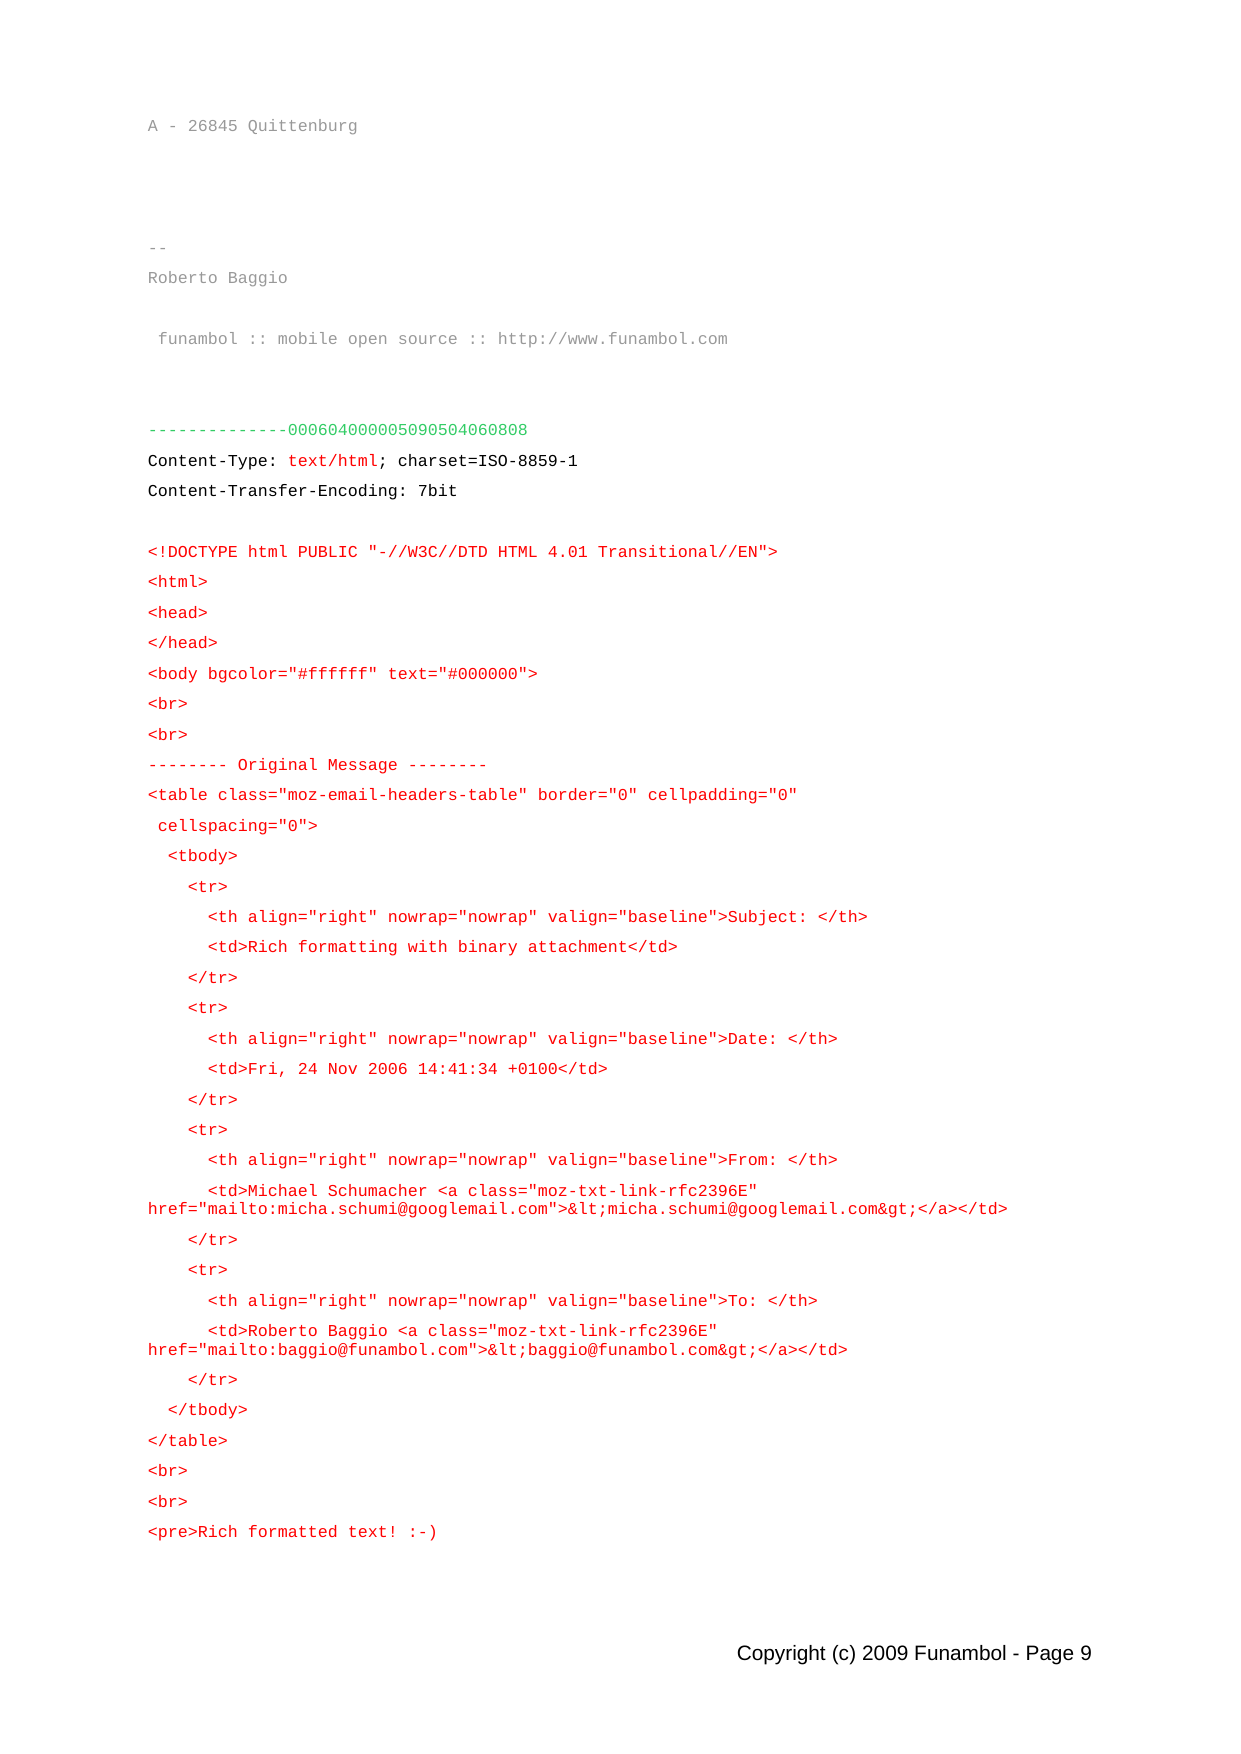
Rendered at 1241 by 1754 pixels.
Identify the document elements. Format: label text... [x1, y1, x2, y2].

text <body bgcolor="#ffffff" text="#000000"> [148, 666, 1093, 684]
text </tr> [148, 970, 1093, 988]
text </tbody> [148, 1402, 1093, 1421]
text <tr> [148, 1122, 1093, 1140]
text <html> [148, 574, 1093, 593]
text <!DOCTYPE html PUBLIC "-//W3C//DTD HTML 4.01 Transitional//EN"> [148, 544, 1093, 562]
text <td>Roberto Baggio <a class="moz-txt-link-rfc2396E" href="mailto:baggio@funambol.com">&lt;baggio@funambol.com&gt;</a></td> [148, 1323, 1093, 1360]
text <th align="right" nowrap="nowrap" valign="baseline">Date: </th> [148, 1031, 1093, 1049]
text <tr> [148, 878, 1093, 897]
text </head> [148, 635, 1093, 654]
text <table class="moz-email-headers-table" border="0" cellpadding="0" [148, 787, 1093, 806]
text -------- Original Message -------- [148, 757, 1093, 775]
text <pre>Rich formatted text! :-) [148, 1524, 1093, 1542]
text <br> [148, 696, 1093, 714]
text Roberto Baggio [148, 270, 1093, 289]
text <tr> [148, 1000, 1093, 1019]
text <tbody> [148, 848, 1093, 867]
text </table> [148, 1433, 1093, 1451]
text </tr> [148, 1372, 1093, 1390]
text <th align="right" nowrap="nowrap" valign="baseline">From: </th> [148, 1152, 1093, 1171]
text <th align="right" nowrap="nowrap" valign="baseline">To: </th> [148, 1292, 1093, 1311]
text <br> [148, 726, 1093, 745]
text <br> [148, 1493, 1093, 1512]
text -- [148, 240, 1093, 258]
text --------------000604000005090504060808 [148, 422, 1093, 441]
text <tr> [148, 1262, 1093, 1281]
text Content-Type: text/html; charset=ISO-8859-1 [148, 453, 1093, 471]
text cellspacing="0"> [148, 818, 1093, 836]
text <head> [148, 605, 1093, 623]
text <td>Michael Schumacher <a class="moz-txt-link-rfc2396E" href="mailto:micha.schumi@googlemail.com">&lt;micha.schumi@googlemail.com&gt;</a></td> [148, 1183, 1093, 1220]
text </tr> [148, 1232, 1093, 1250]
text Content-Transfer-Encoding: 7bit [148, 483, 1093, 502]
text <td>Rich formatting with binary attachment</td> [148, 939, 1093, 958]
text A - 26845 Quittenburg [148, 118, 1093, 137]
text <br> [148, 1463, 1093, 1482]
text </tr> [148, 1091, 1093, 1110]
text <th align="right" nowrap="nowrap" valign="baseline">Subject: </th> [148, 909, 1093, 927]
text funambol :: mobile open source :: http://www.funambol.com [148, 331, 1093, 349]
text <td>Fri, 24 Nov 2006 14:41:34 +0100</td> [148, 1061, 1093, 1079]
